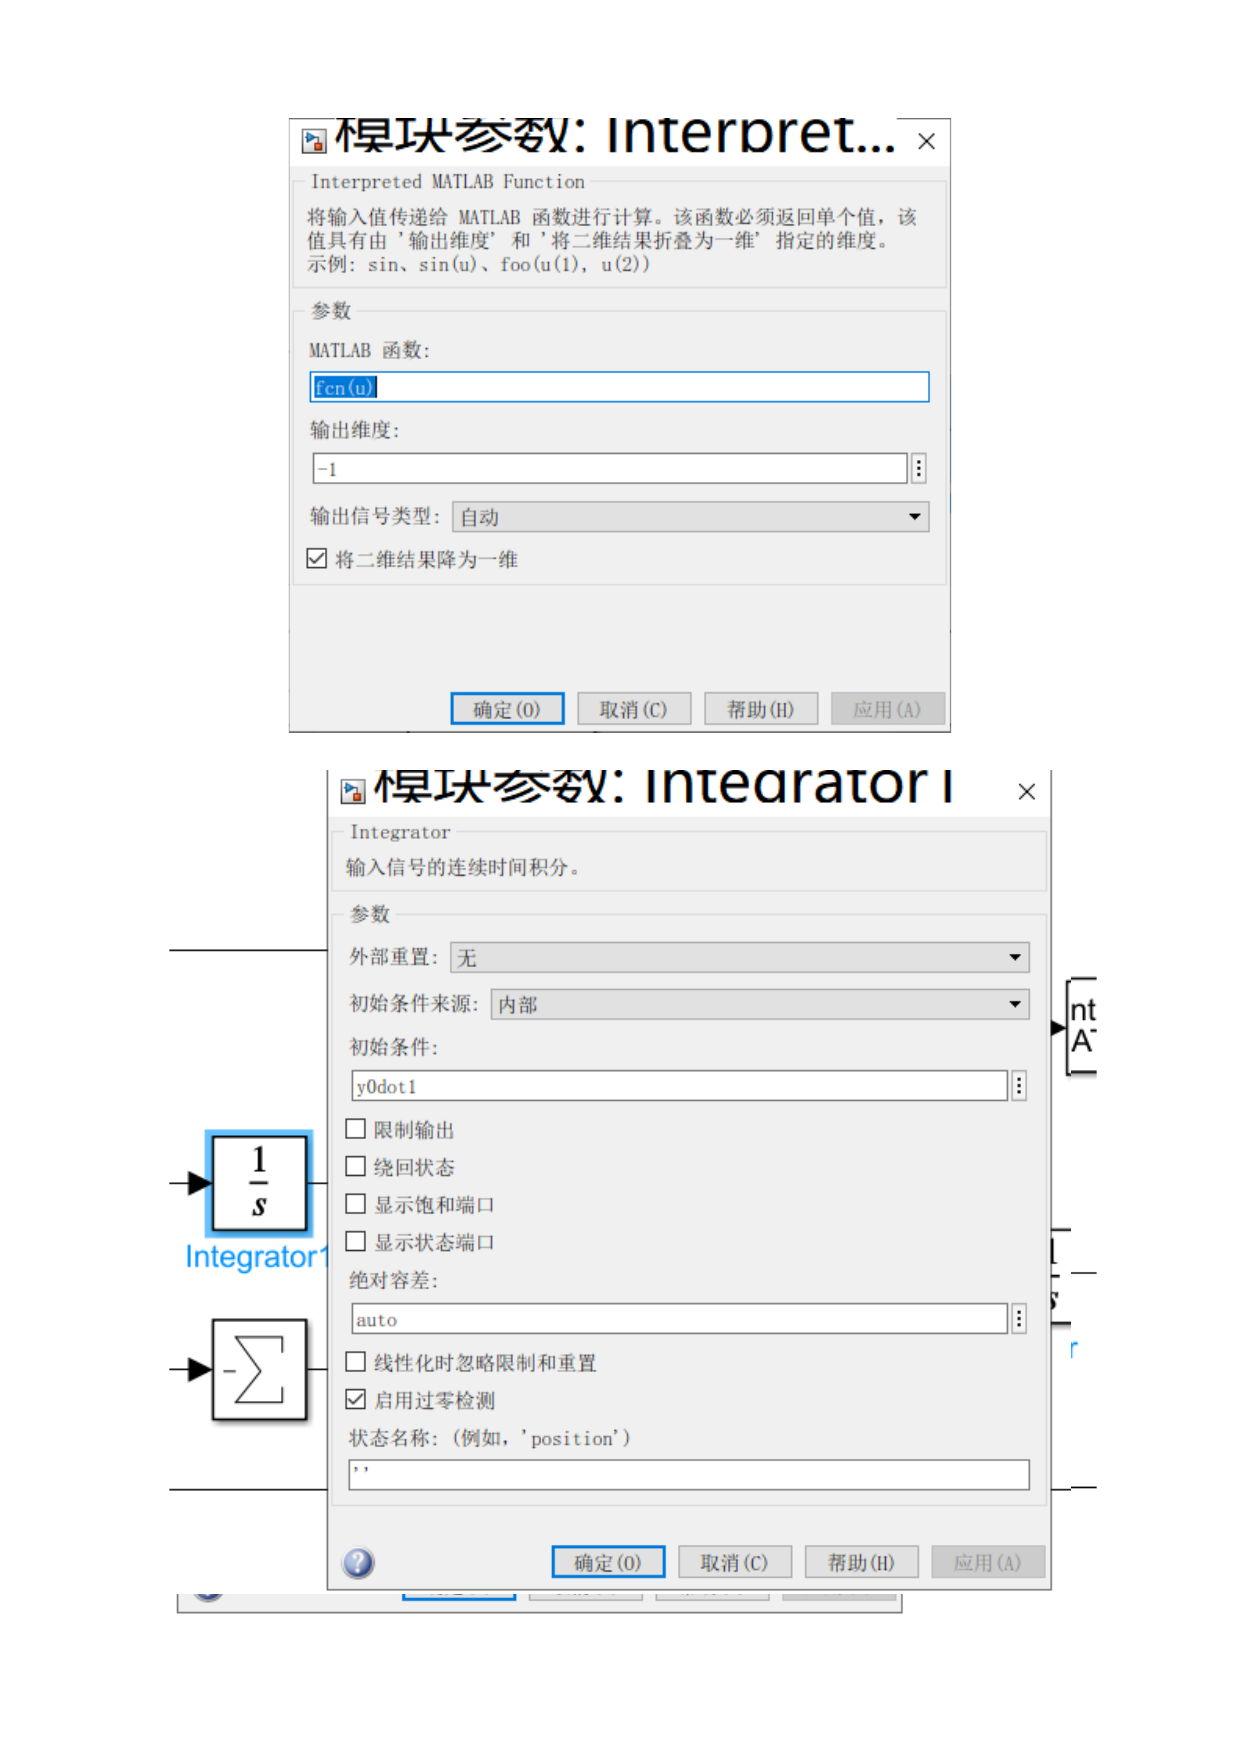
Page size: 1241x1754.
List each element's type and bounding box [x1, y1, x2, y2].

picture [169, 770, 1097, 1620]
picture [288, 118, 952, 733]
